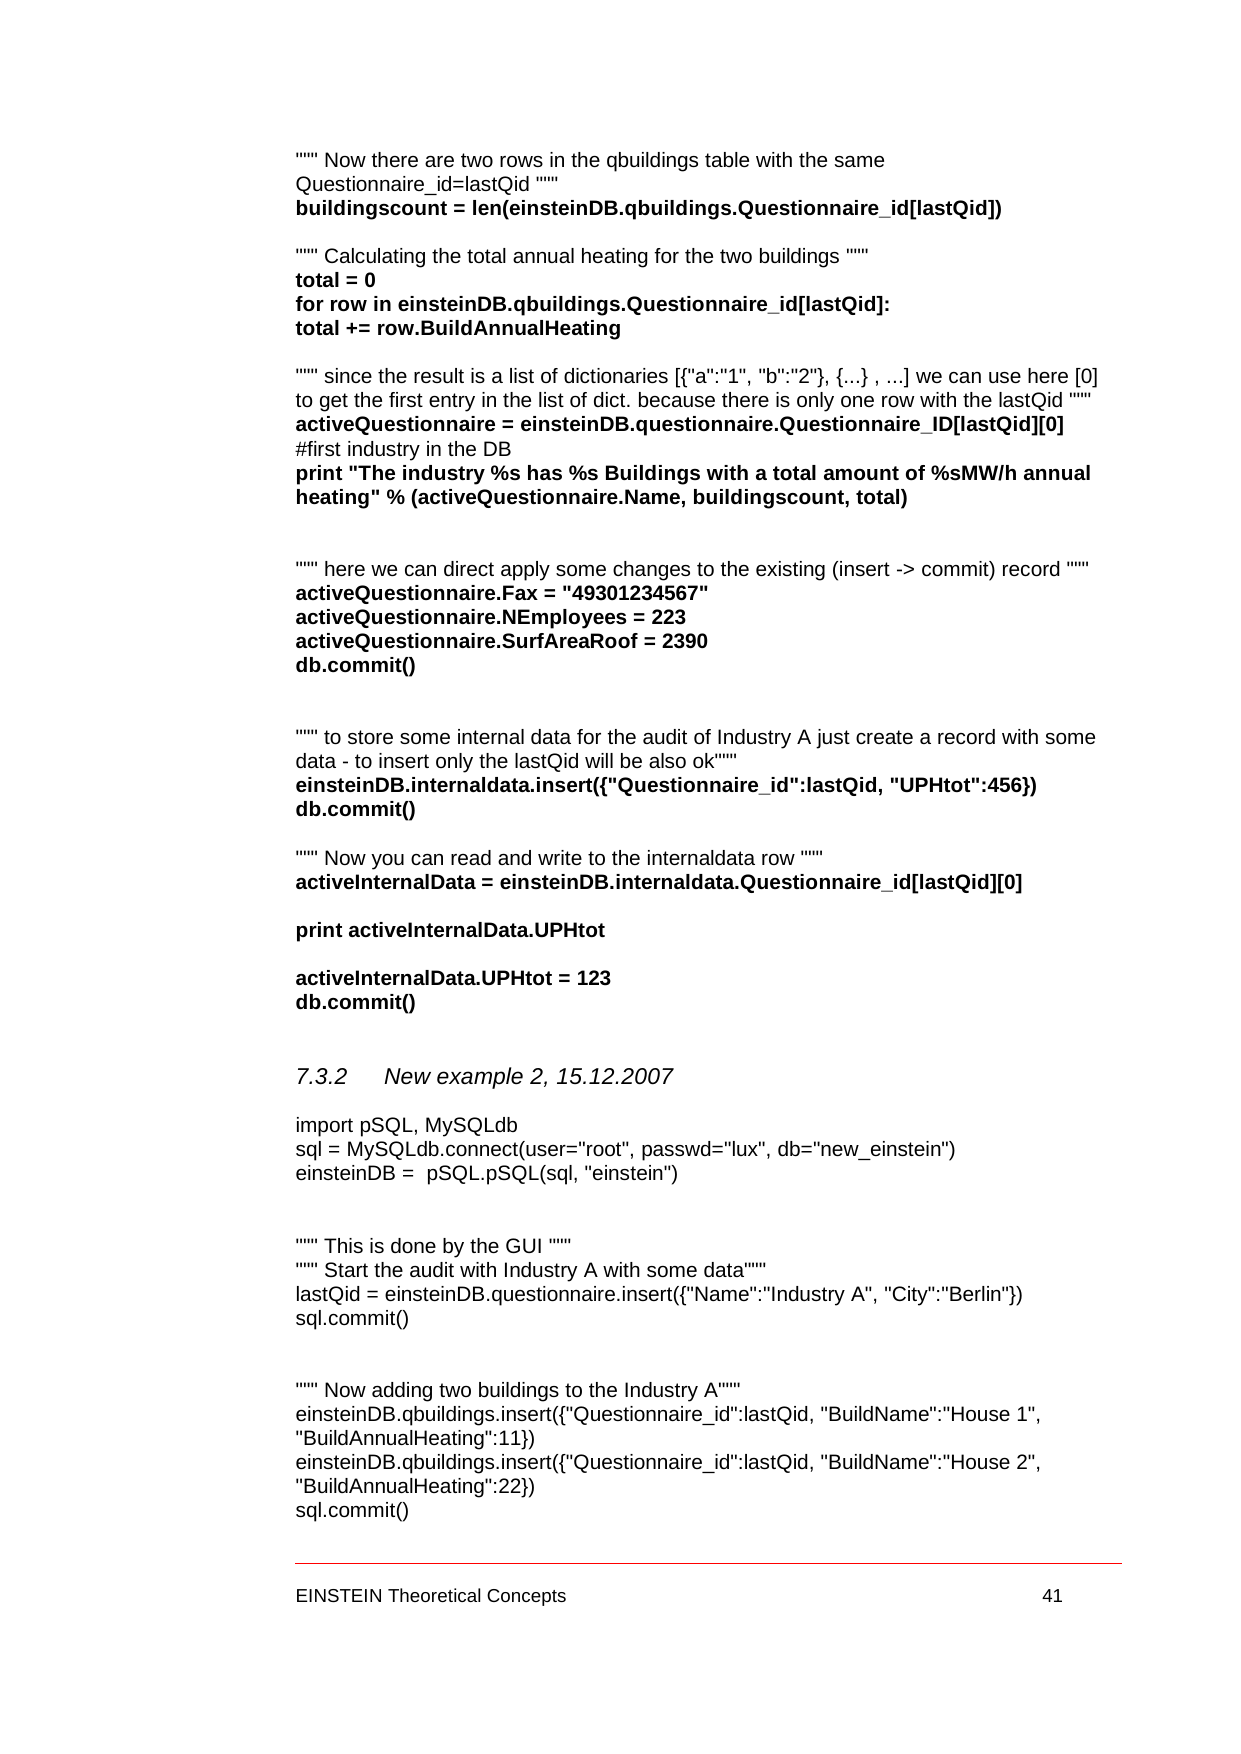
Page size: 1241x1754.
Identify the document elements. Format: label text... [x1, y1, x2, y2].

text import pSQL, MySQLdb [295, 1113, 1122, 1137]
text """ This is done by the GUI """ [295, 1233, 1122, 1258]
text """ Calculating the total annual heating for the two buildings """ [295, 244, 1122, 268]
text print activeInternalData.UPHtot [295, 918, 1122, 942]
text for row in einsteinDB.qbuildings.Questionnaire_id[lastQid]: [295, 292, 1122, 316]
text activeQuestionnaire = einsteinDB.questionnaire.Questionnaire_ID[lastQid][0] #first industry in the DB [295, 412, 1122, 461]
text einsteinDB.internaldata.insert({"Questionnaire_id":lastQid, "UPHtot":456}) [295, 773, 1122, 797]
text """ Now adding two buildings to the Industry A""" [295, 1378, 1122, 1402]
text activeInternalData = einsteinDB.internaldata.Questionnaire_id[lastQid][0] [295, 869, 1122, 894]
text """ Now you can read and write to the internaldata row """ [295, 846, 1122, 869]
text activeQuestionnaire.SurfAreaRoof = 2390 [295, 629, 1122, 653]
text total += row.BuildAnnualHeating [295, 316, 1122, 340]
text """ here we can direct apply some changes to the existing (insert -> commit) record """ [295, 557, 1122, 581]
text einsteinDB.qbuildings.insert({"Questionnaire_id":lastQid, "BuildName":"House 1", "BuildAnnualHeating":11}) [295, 1402, 1122, 1450]
text activeQuestionnaire.NEmployees = 223 [295, 605, 1122, 629]
text db.commit() [295, 797, 1122, 821]
text sql.commit() [295, 1306, 1122, 1330]
text buildingscount = len(einsteinDB.qbuildings.Questionnaire_id[lastQid]) [295, 196, 1122, 220]
text """ Start the audit with Industry A with some data""" [295, 1258, 1122, 1282]
text """ to store some internal data for the audit of Industry A just create a record with some data - to insert only the lastQid will be also ok""" [295, 725, 1122, 773]
text lastQid = einsteinDB.questionnaire.insert({"Name":"Industry A", "City":"Berlin"}) [295, 1282, 1122, 1306]
text einsteinDB.qbuildings.insert({"Questionnaire_id":lastQid, "BuildName":"House 2", "BuildAnnualHeating":22}) [295, 1450, 1122, 1498]
text print "The industry %s has %s Buildings with a total amount of %sMW/h annual heating" % (activeQuestionnaire.Name, buildingscount, total) [295, 461, 1122, 509]
text sql.commit() [295, 1498, 1122, 1522]
text total = 0 [295, 268, 1122, 292]
text activeQuestionnaire.Fax = "49301234567" [295, 581, 1122, 605]
text sql = MySQLdb.connect(user="root", passwd="lux", db="new_einstein") [295, 1137, 1122, 1161]
text db.commit() [295, 990, 1122, 1014]
text """ since the result is a list of dictionaries [{"a":"1", "b":"2"}, {...} , ...] we can use here [0] to get the first entry in the list of dict. because there is only one row with the lastQid """ [295, 364, 1122, 412]
text activeInternalData.UPHtot = 123 [295, 966, 1122, 990]
text db.commit() [295, 653, 1122, 677]
text """ Now there are two rows in the qbuildings table with the same Questionnaire_id=lastQid """ [295, 148, 1122, 196]
subtitle New example 2, 15.12.2007 [295, 1062, 1122, 1089]
text einsteinDB = pSQL.pSQL(sql, "einstein") [295, 1161, 1122, 1185]
